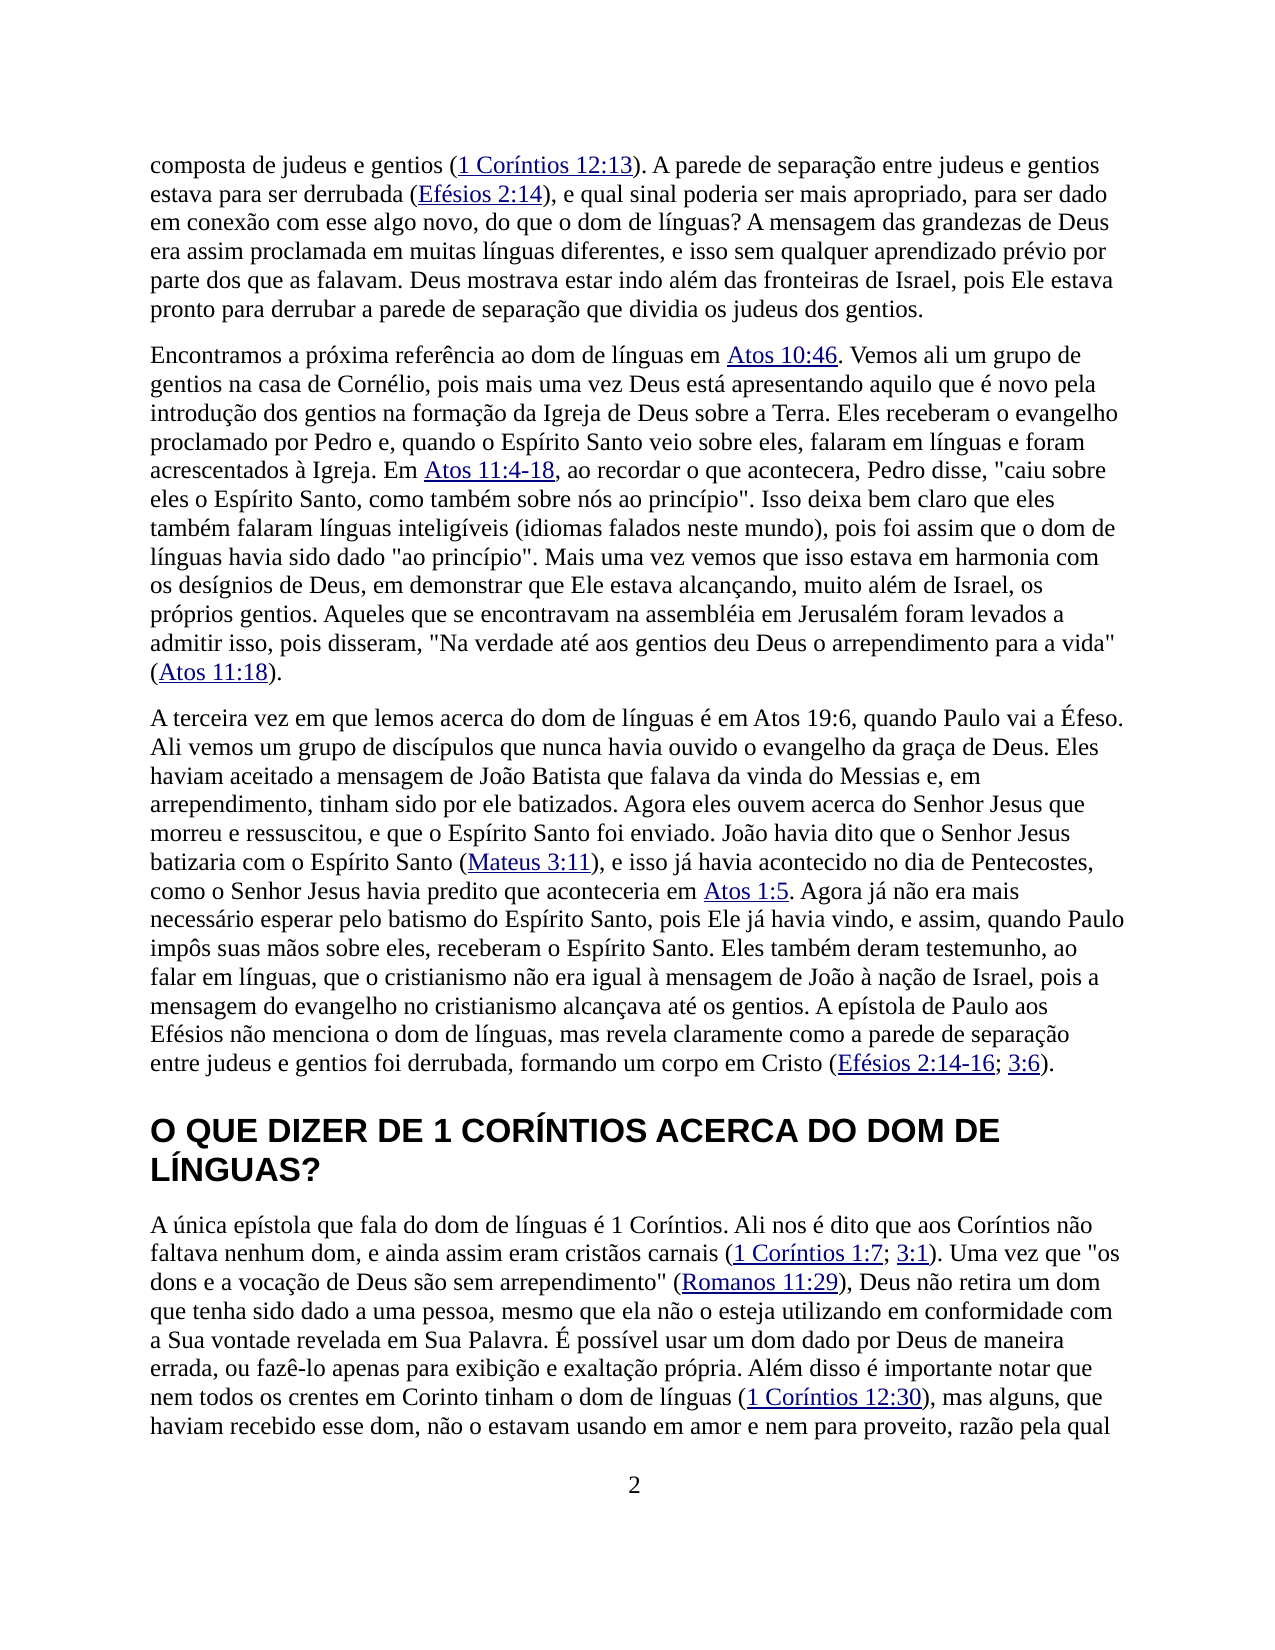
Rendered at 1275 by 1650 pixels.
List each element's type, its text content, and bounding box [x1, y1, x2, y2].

text composta de judeus e gentios (1 Coríntios 12:13). A parede de separação entre judeus e gentios estava para ser derrubada (Efésios 2:14), e qual sinal poderia ser mais apropriado, para ser dado em conexão com esse algo novo, do que o dom de línguas? A mensagem das grandezas de Deus era assim proclamada em muitas línguas diferentes, e isso sem qualquer aprendizado prévio por parte dos que as falavam. Deus mostrava estar indo além das fronteiras de Israel, pois Ele estava pronto para derrubar a parede de separação que dividia os judeus dos gentios. [150, 150, 1125, 322]
subtitle O QUE DIZER DE 1 CORÍNTIOS ACERCA DO DOM DE LÍNGUAS? [150, 1111, 1125, 1188]
text Encontramos a próxima referência ao dom de línguas em Atos 10:46. Vemos ali um grupo de gentios na casa de Cornélio, pois mais uma vez Deus está apresentando aquilo que é novo pela introdução dos gentios na formação da Igreja de Deus sobre a Terra. Eles receberam o evangelho proclamado por Pedro e, quando o Espírito Santo veio sobre eles, falaram em línguas e foram acrescentados à Igreja. Em Atos 11:4-18, ao recordar o que acontecera, Pedro disse, "caiu sobre eles o Espírito Santo, como também sobre nós ao princípio". Isso deixa bem claro que eles também falaram línguas inteligíveis (idiomas falados neste mundo), pois foi assim que o dom de línguas havia sido dado "ao princípio". Mais uma vez vemos que isso estava em harmonia com os desígnios de Deus, em demonstrar que Ele estava alcançando, muito além de Israel, os próprios gentios. Aqueles que se encontravam na assembléia em Jerusalém foram levados a admitir isso, pois disseram, "Na verdade até aos gentios deu Deus o arrependimento para a vida" (Atos 11:18). [150, 340, 1125, 685]
text A terceira vez em que lemos acerca do dom de línguas é em Atos 19:6, quando Paulo vai a Éfeso. Ali vemos um grupo de discípulos que nunca havia ouvido o evangelho da graça de Deus. Eles haviam aceitado a mensagem de João Batista que falava da vinda do Messias e, em arrependimento, tinham sido por ele batizados. Agora eles ouvem acerca do Senhor Jesus que morreu e ressuscitou, e que o Espírito Santo foi enviado. João havia dito que o Senhor Jesus batizaria com o Espírito Santo (Mateus 3:11), e isso já havia acontecido no dia de Pentecostes, como o Senhor Jesus havia predito que aconteceria em Atos 1:5. Agora já não era mais necessário esperar pelo batismo do Espírito Santo, pois Ele já havia vindo, e assim, quando Paulo impôs suas mãos sobre eles, receberam o Espírito Santo. Eles também deram testemunho, ao falar em línguas, que o cristianismo não era igual à mensagem de João à nação de Israel, pois a mensagem do evangelho no cristianismo alcançava até os gentios. A epístola de Paulo aos Efésios não menciona o dom de línguas, mas revela claramente como a parede de separação entre judeus e gentios foi derrubada, formando um corpo em Cristo (Efésios 2:14-16; 3:6). [150, 703, 1125, 1077]
text A única epístola que fala do dom de línguas é 1 Coríntios. Ali nos é dito que aos Coríntios não faltava nenhum dom, e ainda assim eram cristãos carnais (1 Coríntios 1:7; 3:1). Uma vez que "os dons e a vocação de Deus são sem arrependimento" (Romanos 11:29), Deus não retira um dom que tenha sido dado a uma pessoa, mesmo que ela não o esteja utilizando em conformidade com a Sua vontade revelada em Sua Palavra. É possível usar um dom dado por Deus de maneira errada, ou fazê-lo apenas para exibição e exaltação própria. Além disso é importante notar que nem todos os crentes em Corinto tinham o dom de línguas (1 Coríntios 12:30), mas alguns, que haviam recebido esse dom, não o estavam usando em amor e nem para proveito, razão pela qual [150, 1210, 1125, 1440]
